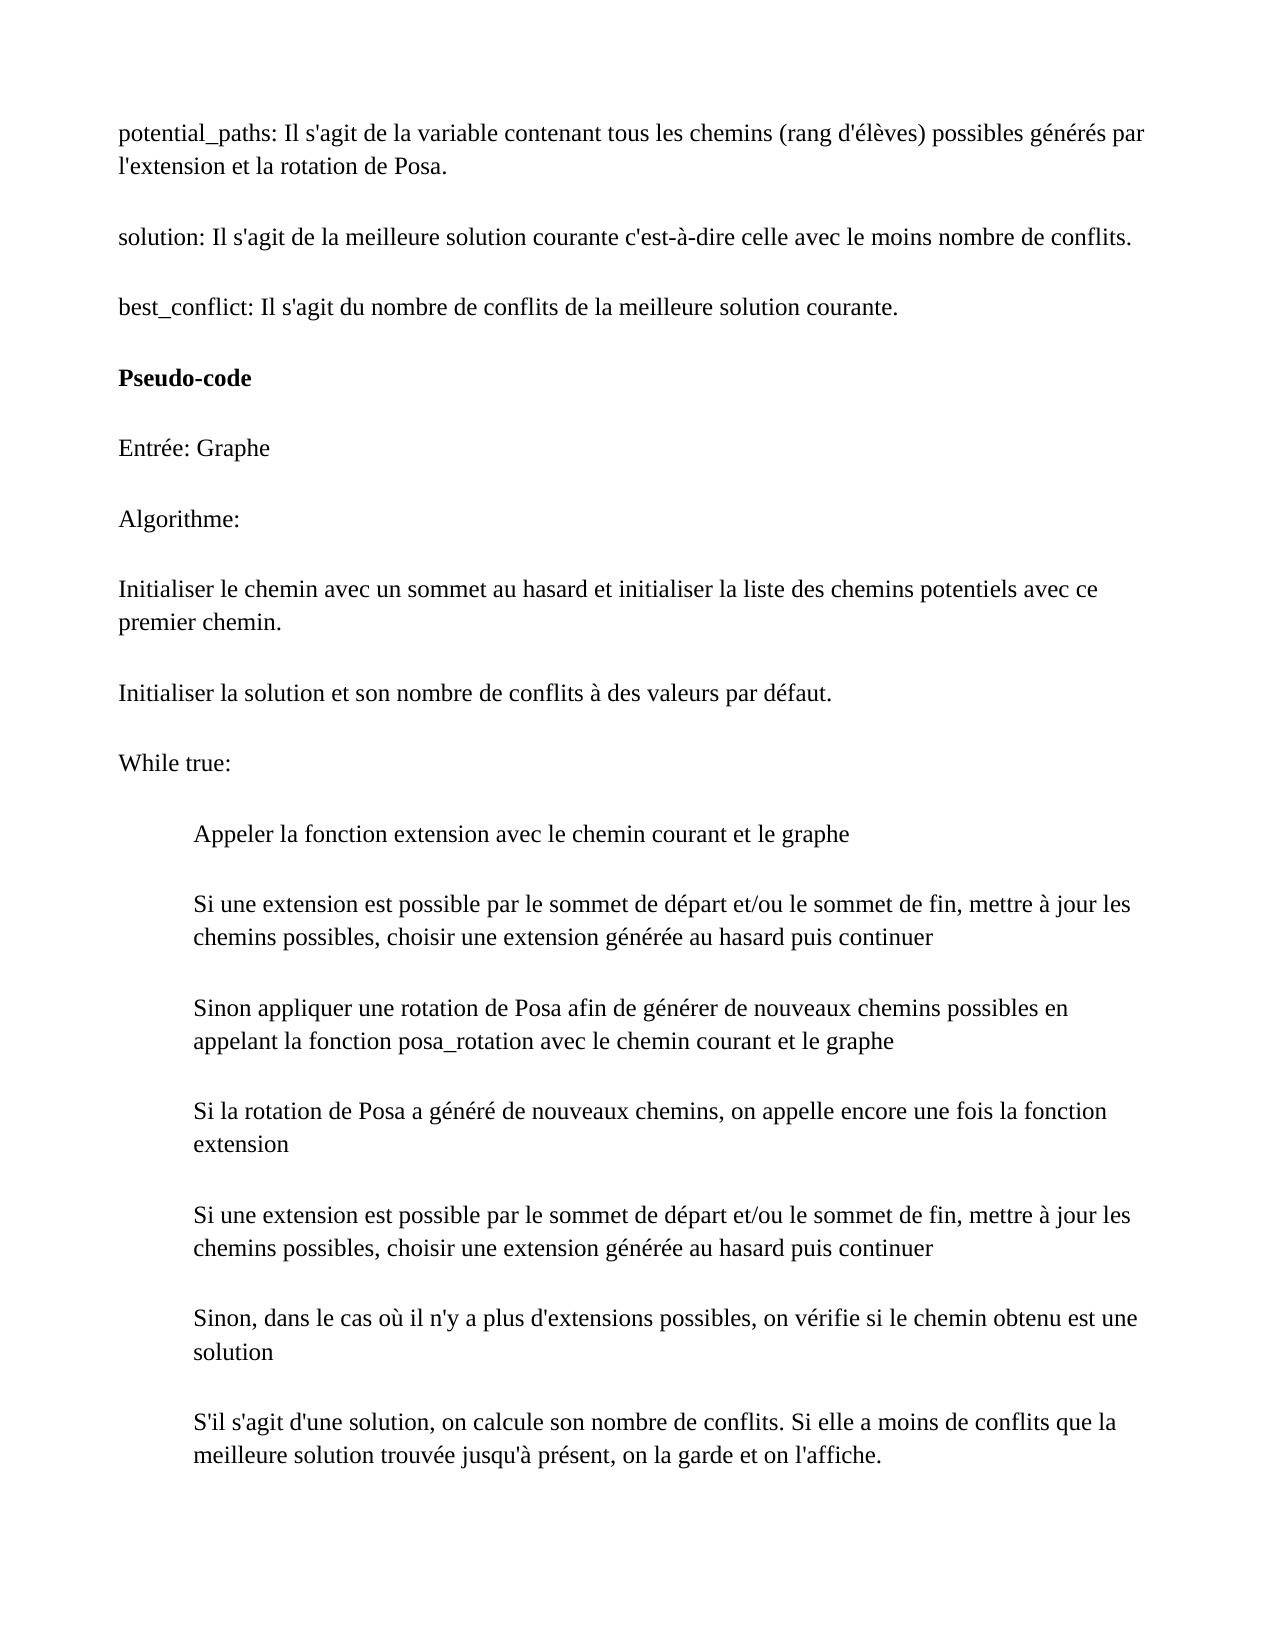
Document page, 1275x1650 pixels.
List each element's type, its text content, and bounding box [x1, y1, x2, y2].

text Si une extension est possible par le sommet de départ et/ou le sommet de fin, mettre à jour les chemins possibles, choisir une extension générée au hasard puis continuer [193, 889, 1157, 951]
text Si la rotation de Posa a généré de nouveaux chemins, on appelle encore une fois la fonction extension [193, 1096, 1157, 1158]
text Algorithme: [118, 504, 1157, 532]
text potential_paths: Il s'agit de la variable contenant tous les chemins (rang d'élèves) possibles générés par l'extension et la rotation de Posa. [118, 118, 1157, 180]
text solution: Il s'agit de la meilleure solution courante c'est-à-dire celle avec le moins nombre de conflits. [118, 222, 1157, 250]
text Appeler la fonction extension avec le chemin courant et le graphe [118, 819, 1157, 848]
text While true: [118, 748, 1157, 777]
text Sinon appliquer une rotation de Posa afin de générer de nouveaux chemins possibles en appelant la fonction posa_rotation avec le chemin courant et le graphe [193, 993, 1157, 1055]
text Pseudo-code [118, 363, 1157, 391]
text Initialiser la solution et son nombre de conflits à des valeurs par défaut. [118, 678, 1157, 707]
text best_conflict: Il s'agit du nombre de conflits de la meilleure solution courante. [118, 292, 1157, 321]
text Entrée: Graphe [118, 433, 1157, 462]
text Initialiser le chemin avec un sommet au hasard et initialiser la liste des chemins potentiels avec ce premier chemin. [118, 574, 1157, 636]
text Si une extension est possible par le sommet de départ et/ou le sommet de fin, mettre à jour les chemins possibles, choisir une extension générée au hasard puis continuer [193, 1200, 1157, 1262]
text Sinon, dans le cas où il n'y a plus d'extensions possibles, on vérifie si le chemin obtenu est une solution [193, 1303, 1157, 1365]
text S'il s'agit d'une solution, on calcule son nombre de conflits. Si elle a moins de conflits que la meilleure solution trouvée jusqu'à présent, on la garde et on l'affiche. [193, 1407, 1157, 1469]
